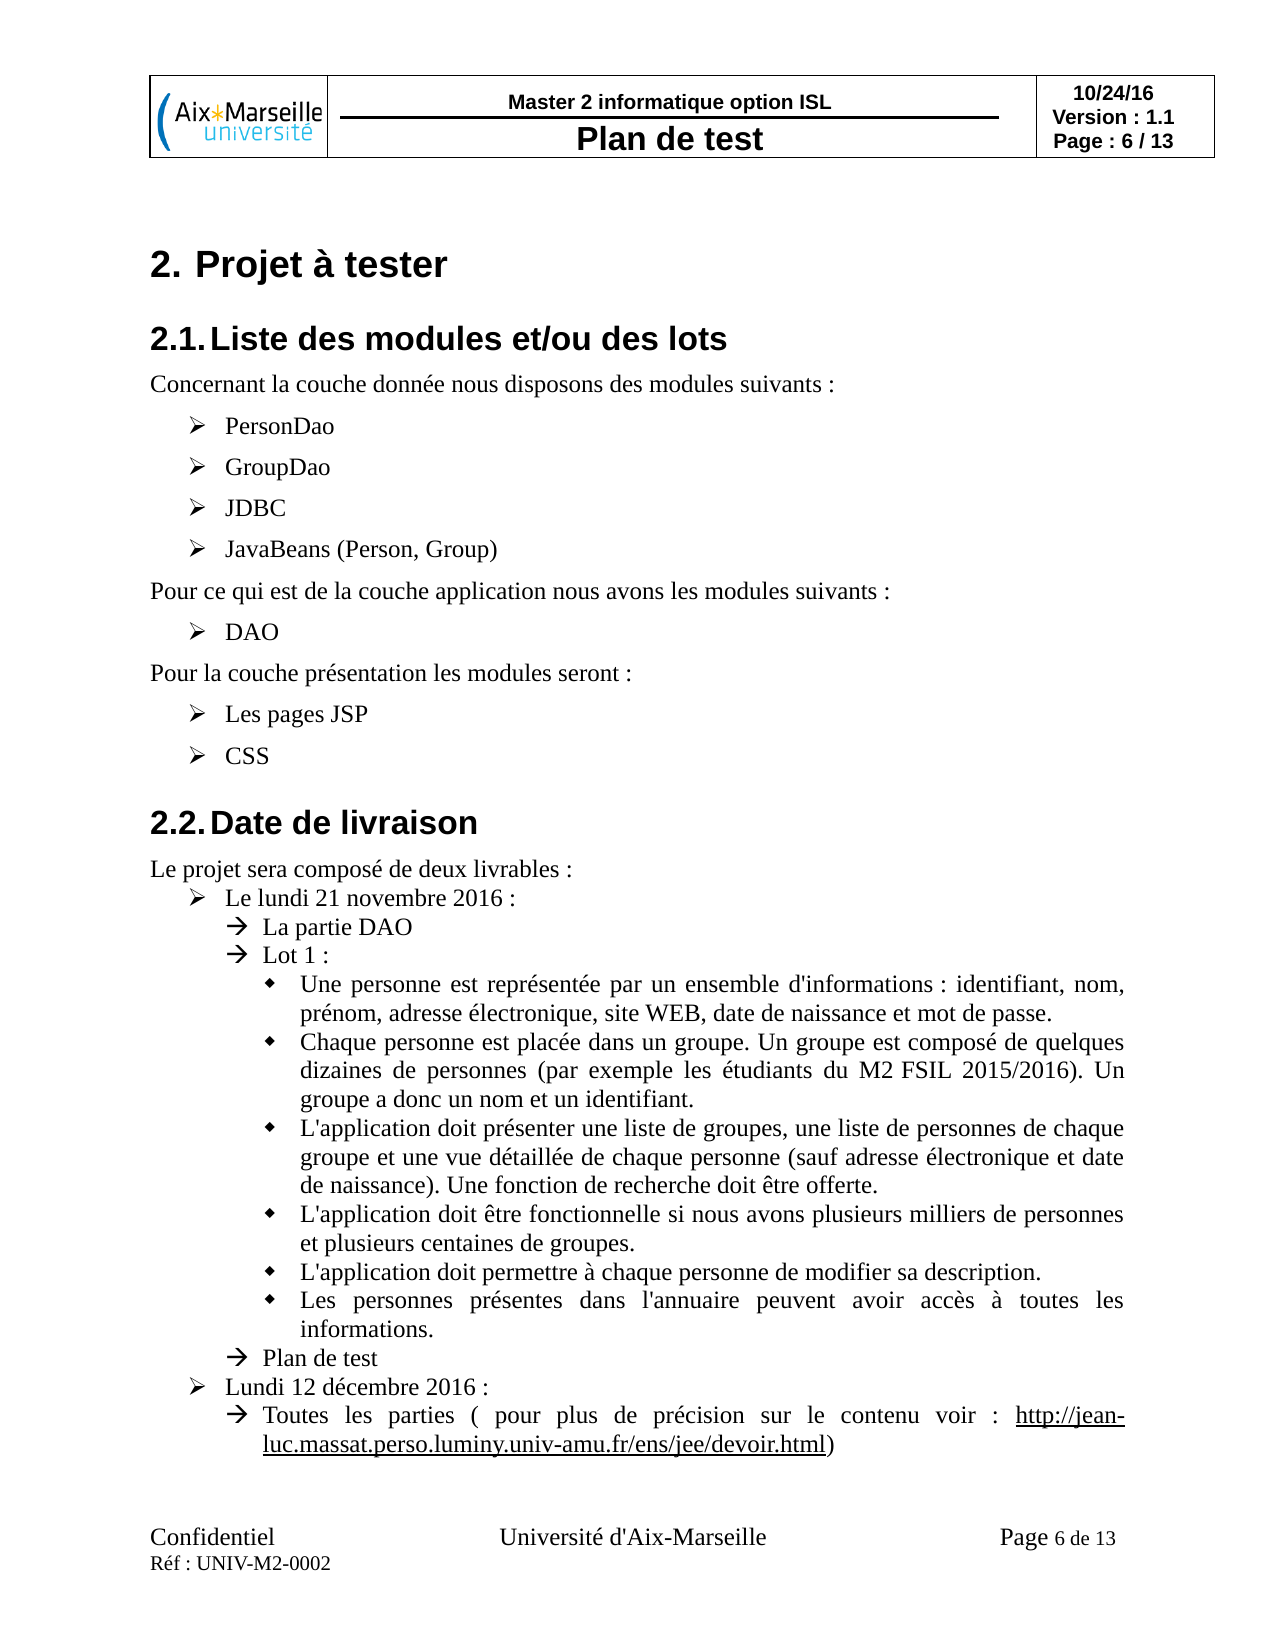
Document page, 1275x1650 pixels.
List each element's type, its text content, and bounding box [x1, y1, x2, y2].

list La partie DAO [225, 912, 1125, 940]
list Plan de test [225, 1343, 1125, 1372]
text Concernant la couche donnée nous disposons des modules suivants : [150, 369, 1125, 398]
subtitle Projet à tester [150, 241, 1125, 285]
subtitle Liste des modules et/ou des lots [150, 318, 1125, 357]
text Pour la couche présentation les modules seront : [150, 658, 1125, 687]
list Les personnes présentes dans l'annuaire peuvent avoir accès à toutes les informations. [262, 1285, 1125, 1343]
text Le projet sera composé de deux livrables : [150, 854, 1125, 883]
list GroupDao [187, 452, 1125, 481]
list Chaque personne est placée dans un groupe. Un groupe est composé de quelques dizaines de personnes (par exemple les étudiants du M2 FSIL 2015/2016). Un groupe a donc un nom et un identifiant. [262, 1027, 1125, 1113]
list DAO [187, 617, 1125, 646]
list L'application doit être fonctionnelle si nous avons plusieurs milliers de personnes et plusieurs centaines de groupes. [262, 1199, 1125, 1257]
picture [157, 93, 322, 151]
list Le lundi 21 novembre 2016 : [187, 883, 1125, 912]
list JavaBeans (Person, Group) [187, 534, 1125, 563]
text Pour ce qui est de la couche application nous avons les modules suivants : [150, 576, 1125, 604]
list Une personne est représentée par un ensemble d'informations : identifiant, nom, prénom, adresse électronique, site WEB, date de naissance et mot de passe. [262, 969, 1125, 1027]
list Lot 1 : [225, 940, 1125, 969]
list Les pages JSP [187, 699, 1125, 728]
subtitle Date de livraison [150, 803, 1125, 842]
list JDBC [187, 493, 1125, 522]
list L'application doit présenter une liste de groupes, une liste de personnes de chaque groupe et une vue détaillée de chaque personne (sauf adresse électronique et date de naissance). Une fonction de recherche doit être offerte. [262, 1113, 1125, 1199]
list Lundi 12 décembre 2016 : [187, 1372, 1125, 1400]
list Toutes les parties ( pour plus de précision sur le contenu voir : http://jean-luc.massat.perso.luminy.univ-amu.fr/ens/jee/devoir.html) [225, 1400, 1125, 1458]
list CSS [187, 741, 1125, 769]
list PersonDao [187, 411, 1125, 439]
list L'application doit permettre à chaque personne de modifier sa description. [262, 1257, 1125, 1285]
